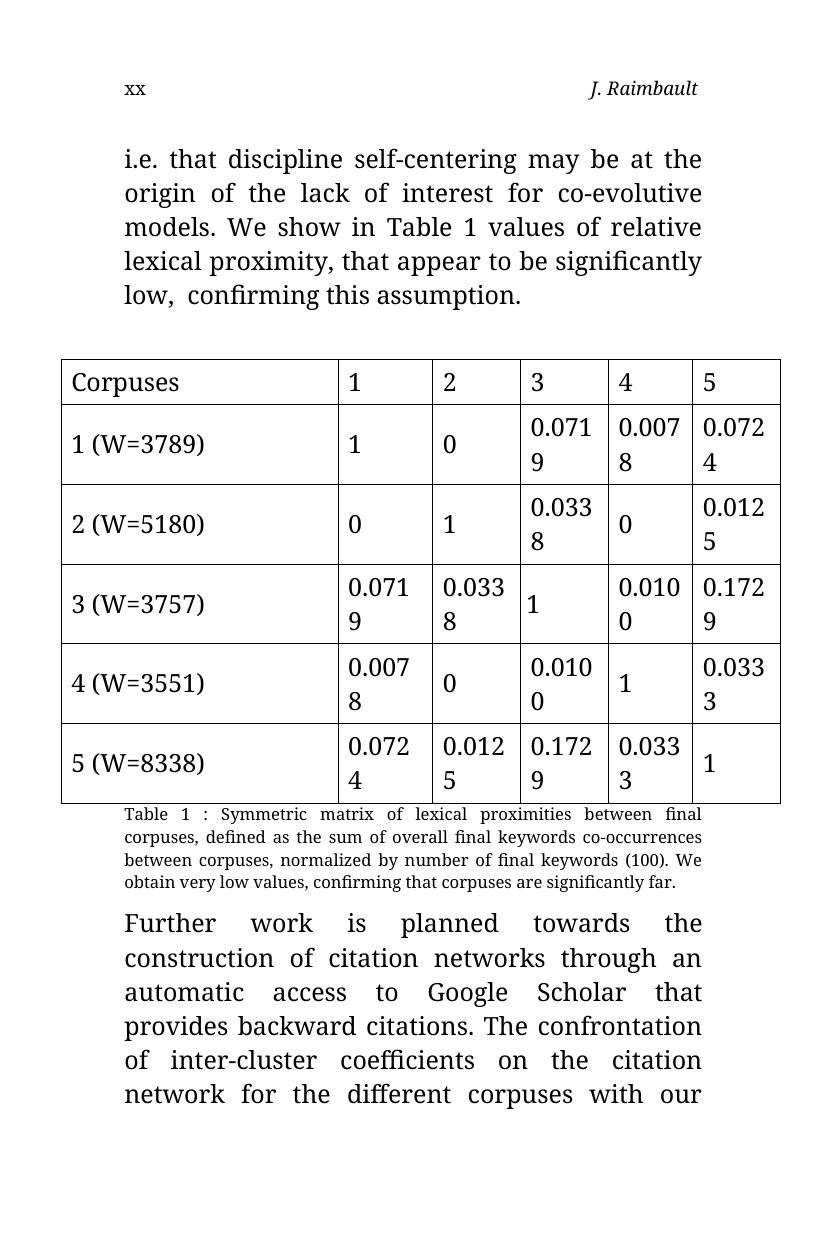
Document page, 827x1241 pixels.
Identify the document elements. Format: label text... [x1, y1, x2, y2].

table_cell 0.0078 [609, 405, 692, 484]
table_cell 0.0078 [339, 644, 432, 723]
table_header 1 [339, 360, 432, 404]
table_cell 1 [693, 724, 780, 803]
table_header 5 [693, 360, 780, 404]
table_header Corpuses [62, 360, 338, 404]
table_cell 0 [433, 644, 520, 723]
table_cell 0.0719 [521, 405, 608, 484]
table_cell 0.0100 [609, 565, 692, 643]
text i.e. that discipline self-centering may be at the origin of the lack of interest for co-evolutive models. We show in Table 1 values of relative lexical proximity, that appear to be significantly low, confirming this assumption. [124, 142, 703, 312]
table_cell 1 [609, 644, 692, 723]
table_cell 0 [609, 485, 692, 564]
table_cell 0.1729 [693, 565, 780, 643]
table_cell 1 [339, 405, 432, 484]
table_cell 0.1729 [521, 724, 608, 803]
table_cell 0.0338 [433, 565, 520, 643]
table_cell 0.0719 [339, 565, 432, 643]
table_cell 0.0100 [521, 644, 608, 723]
table_cell 0.0333 [609, 724, 692, 803]
table_cell 2 (W=5180) [62, 485, 338, 564]
table_cell 5 (W=8338) [62, 724, 338, 803]
text Further work is planned towards the construction of citation networks through an automatic access to Google Scholar that provides backward citations. The confrontation of inter-cluster coefficients on the citation network for the different corpuses with our [124, 906, 703, 1111]
table_cell 0.0724 [693, 405, 780, 484]
table_cell 0.0724 [339, 724, 432, 803]
table_cell 1 [433, 485, 520, 564]
table_cell 0.0125 [693, 485, 780, 564]
table_cell 0 [339, 485, 432, 564]
table_cell 4 (W=3551) [62, 644, 338, 723]
text Table 1 : Symmetric matrix of lexical proximities between final corpuses, defined as the sum of overall final keywords co-occurrences between corpuses, normalized by number of final keywords (100). We obtain very low values, confirming that corpuses are significantly far. [124, 804, 703, 894]
table_header 3 [521, 360, 608, 404]
table_cell 0 [433, 405, 520, 484]
table_header 4 [609, 360, 692, 404]
table_cell 0.0338 [521, 485, 608, 564]
table_cell 1 [521, 565, 608, 643]
table_cell 0.0333 [693, 644, 780, 723]
table_cell 1 (W=3789) [62, 405, 338, 484]
table_cell 3 (W=3757) [62, 565, 338, 643]
table_cell 0.0125 [433, 724, 520, 803]
table_header 2 [433, 360, 520, 404]
